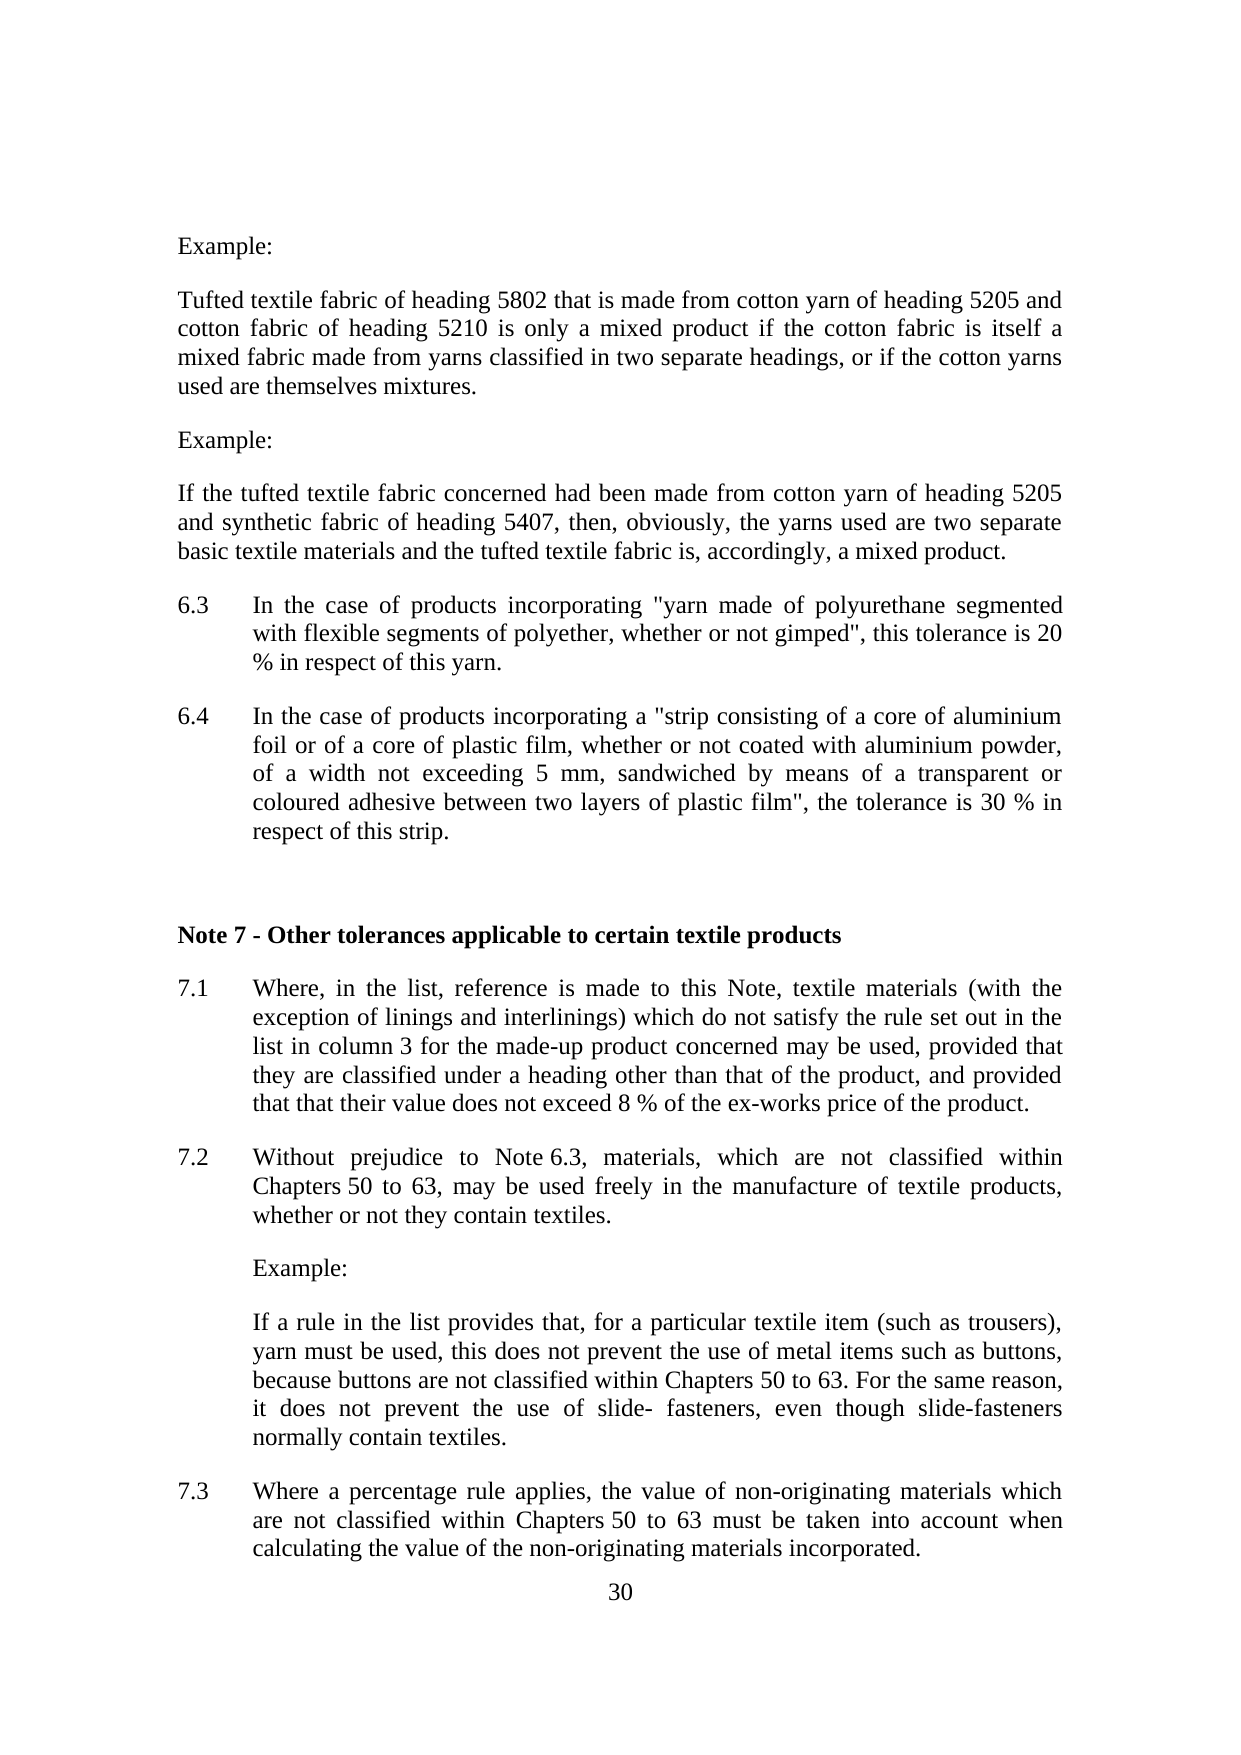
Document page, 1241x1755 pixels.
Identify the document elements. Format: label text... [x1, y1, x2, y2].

text 7.2 Without prejudice to Note 6.3, materials, which are not classified within Chapters 50 to 63, may be used freely in the manufacture of textile products, whether or not they contain textiles. [177, 1142, 1063, 1228]
subtitle Note 7 - Other tolerances applicable to certain textile products [177, 920, 1063, 948]
text Example: [252, 1253, 1063, 1282]
text Example: [177, 231, 1063, 260]
text If a rule in the list provides that, for a particular textile item (such as trousers), yarn must be used, this does not prevent the use of metal items such as buttons, because buttons are not classified within Chapters 50 to 63. For the same reason, it does not prevent the use of slide- fasteners, even though slide-fasteners normally contain textiles. [252, 1307, 1063, 1451]
text If the tufted textile fabric concerned had been made from cotton yarn of heading 5205 and synthetic fabric of heading 5407, then, obviously, the yarns used are two separate basic textile materials and the tufted textile fabric is, accordingly, a mixed product. [177, 478, 1063, 565]
text Example: [177, 425, 1063, 453]
text 6.4 In the case of products incorporating a "strip consisting of a core of aluminium foil or of a core of plastic film, whether or not coated with aluminium powder, of a width not exceeding 5 mm, sandwiched by means of a transparent or coloured adhesive between two layers of plastic film", the tolerance is 30 % in respect of this strip. [177, 701, 1063, 845]
text 7.3 Where a percentage rule applies, the value of non-originating materials which are not classified within Chapters 50 to 63 must be taken into account when calculating the value of the non-originating materials incorporated. [177, 1476, 1063, 1562]
text Tufted textile fabric of heading 5802 that is made from cotton yarn of heading 5205 and cotton fabric of heading 5210 is only a mixed product if the cotton fabric is itself a mixed fabric made from yarns classified in two separate headings, or if the cotton yarns used are themselves mixtures. [177, 285, 1063, 400]
text 7.1 Where, in the list, reference is made to this Note, textile materials (with the exception of linings and interlinings) which do not satisfy the rule set out in the list in column 3 for the made-up product concerned may be used, provided that they are classified under a heading other than that of the product, and provided that that their value does not exceed 8 % of the ex-works price of the product. [177, 973, 1063, 1117]
text 6.3 In the case of products incorporating "yarn made of polyurethane segmented with flexible segments of polyether, whether or not gimped", this tolerance is 20 % in respect of this yarn. [177, 590, 1063, 676]
